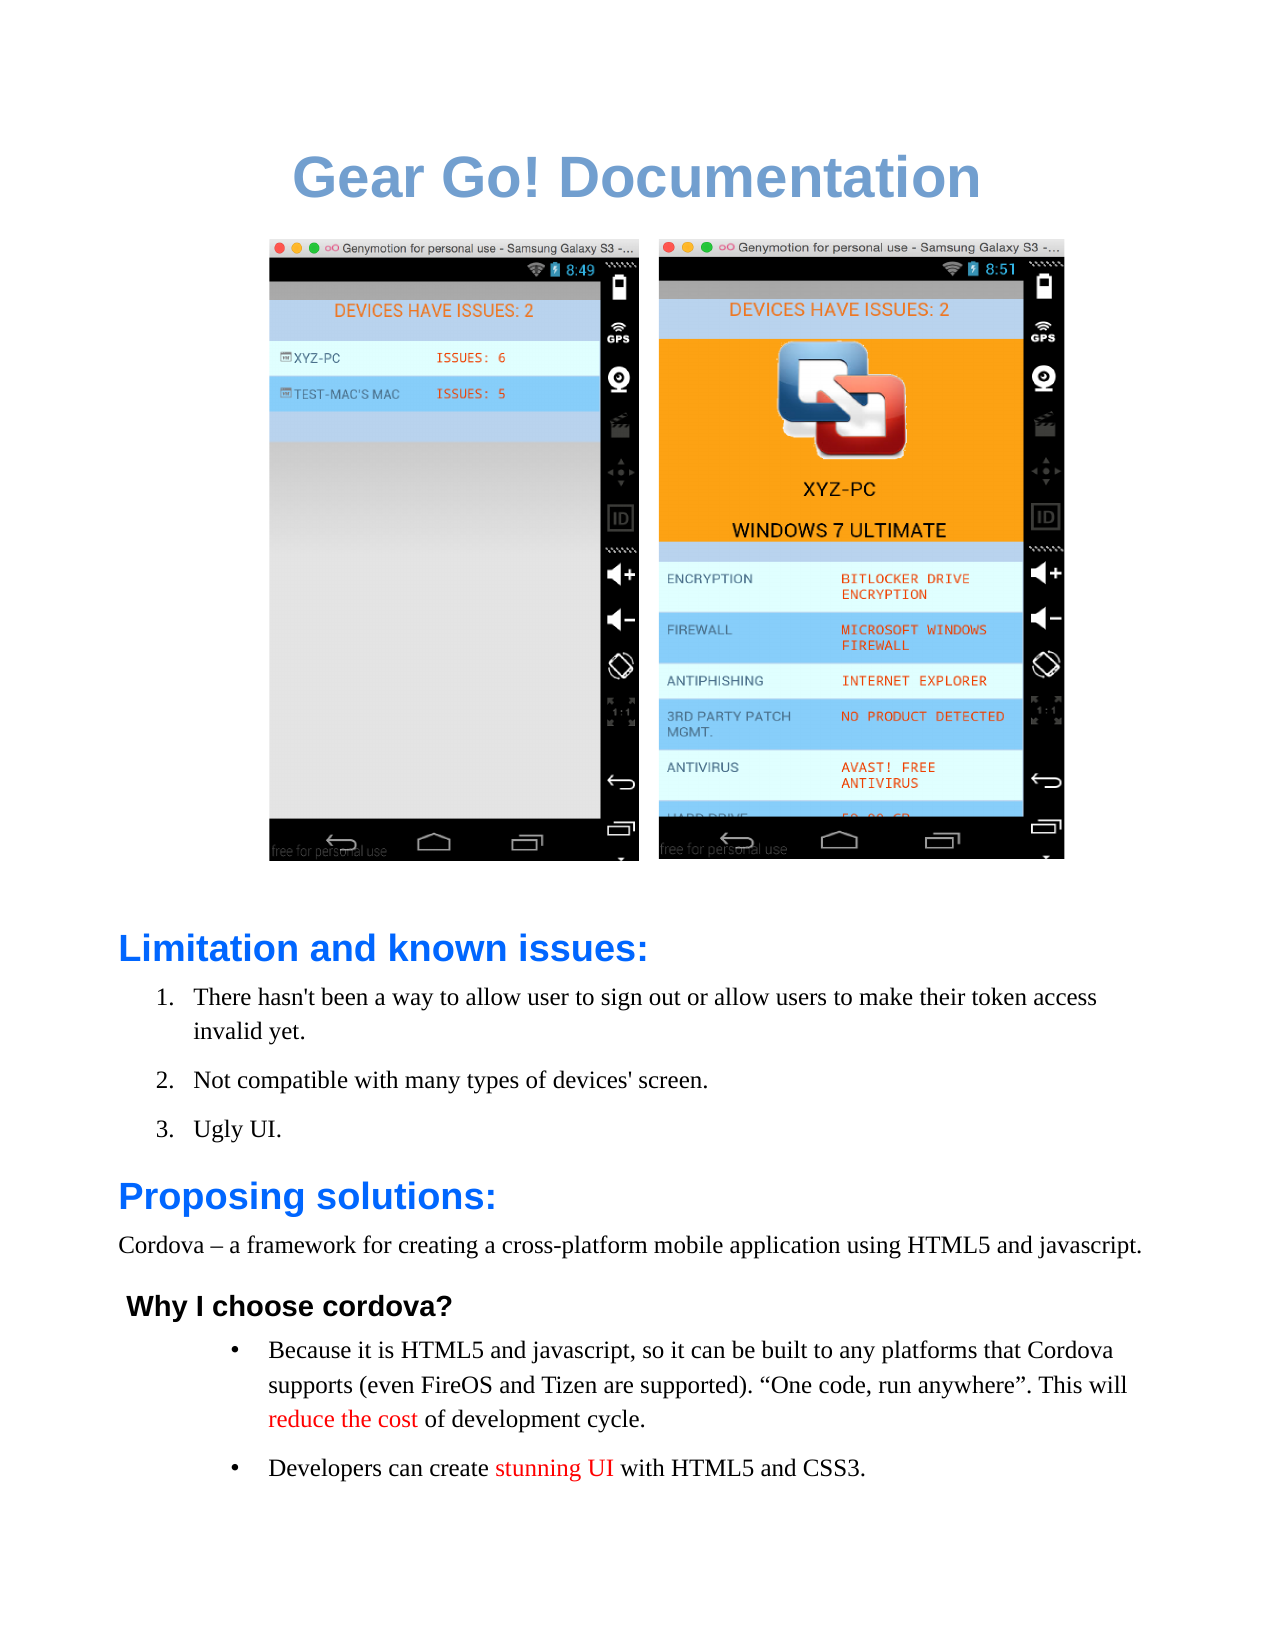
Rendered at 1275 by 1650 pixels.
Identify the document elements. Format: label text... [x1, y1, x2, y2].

subtitle Proposing solutions: [118, 1174, 1157, 1217]
picture [658, 239, 1065, 859]
picture [269, 239, 639, 861]
list Ugly UI. [156, 1114, 1157, 1143]
subtitle Limitation and known issues: [118, 926, 1157, 969]
subtitle Why I choose cordova? [118, 1289, 1157, 1323]
list Developers can create stunning UI with HTML5 and CSS3. [231, 1453, 1157, 1482]
list Because it is HTML5 and javascript, so it can be built to any platforms that Cordova supports (even FireOS and Tizen are supported). “One code, run anywhere”. This will reduce the cost of development cycle. [231, 1336, 1157, 1433]
list There hasn't been a way to allow user to sign out or allow users to make their token access invalid yet. [156, 982, 1157, 1045]
text Cordova – a framework for creating a cross-platform mobile application using HTML5 and javascript. [118, 1230, 1157, 1259]
list Not compatible with many types of devices' screen. [156, 1065, 1157, 1094]
